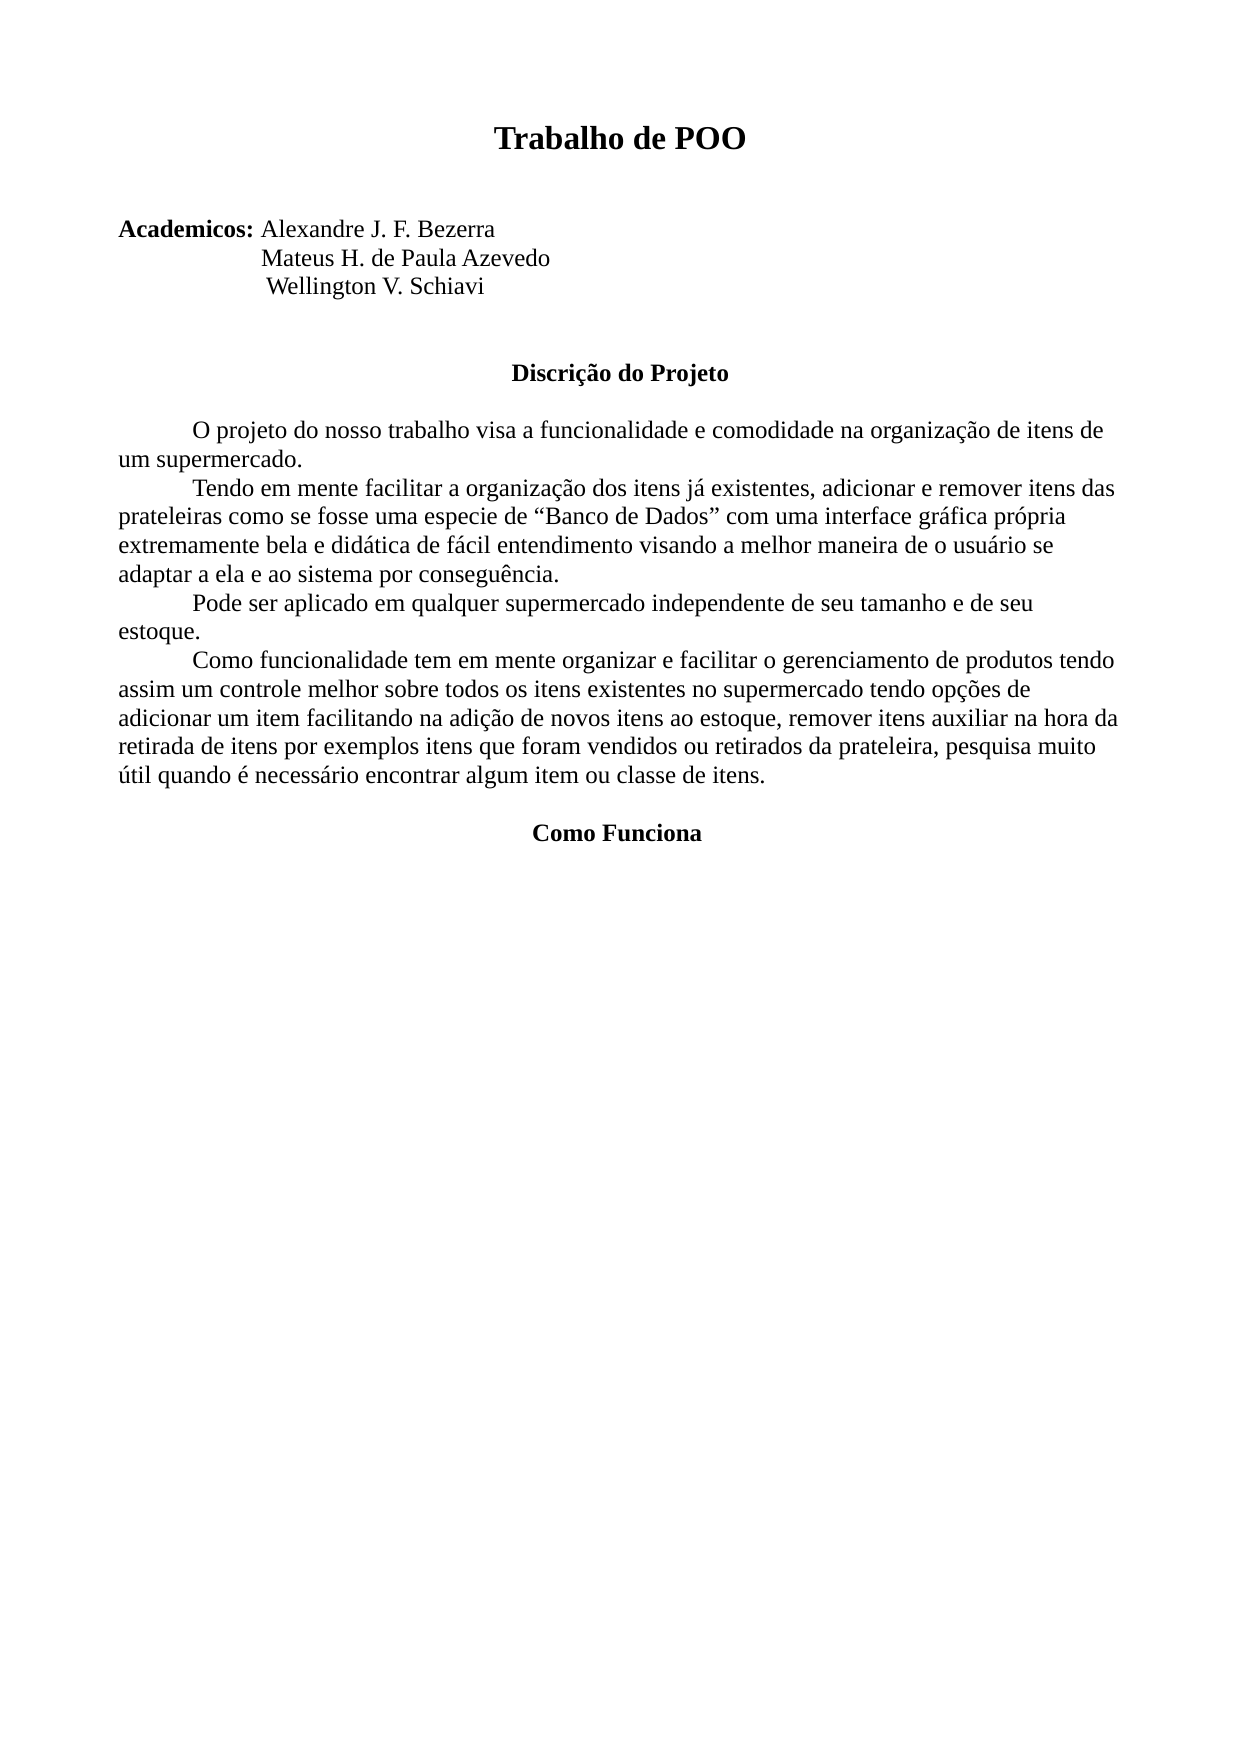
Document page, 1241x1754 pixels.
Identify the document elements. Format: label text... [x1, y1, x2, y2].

text Como Funciona [118, 818, 1122, 846]
text Pode ser aplicado em qualquer supermercado independente de seu tamanho e de seu estoque. [118, 588, 1122, 645]
text Discrição do Projeto [118, 358, 1122, 386]
text Tendo em mente facilitar a organização dos itens já existentes, adicionar e remover itens das prateleiras como se fosse uma especie de “Banco de Dados” com uma interface gráfica própria extremamente bela e didática de fácil entendimento visando a melhor maneira de o usuário se adaptar a ela e ao sistema por conseguência. [118, 473, 1122, 588]
text Academicos: Alexandre J. F. Bezerra [118, 214, 1122, 243]
text O projeto do nosso trabalho visa a funcionalidade e comodidade na organização de itens de um supermercado. [118, 415, 1122, 473]
text Mateus H. de Paula Azevedo [118, 243, 1122, 271]
text Wellington V. Schiavi [118, 271, 1122, 300]
text Trabalho de POO [118, 118, 1122, 156]
text Como funcionalidade tem em mente organizar e facilitar o gerenciamento de produtos tendo assim um controle melhor sobre todos os itens existentes no supermercado tendo opções de adicionar um item facilitando na adição de novos itens ao estoque, remover itens auxiliar na hora da retirada de itens por exemplos itens que foram vendidos ou retirados da prateleira, pesquisa muito útil quando é necessário encontrar algum item ou classe de itens. [118, 645, 1122, 789]
